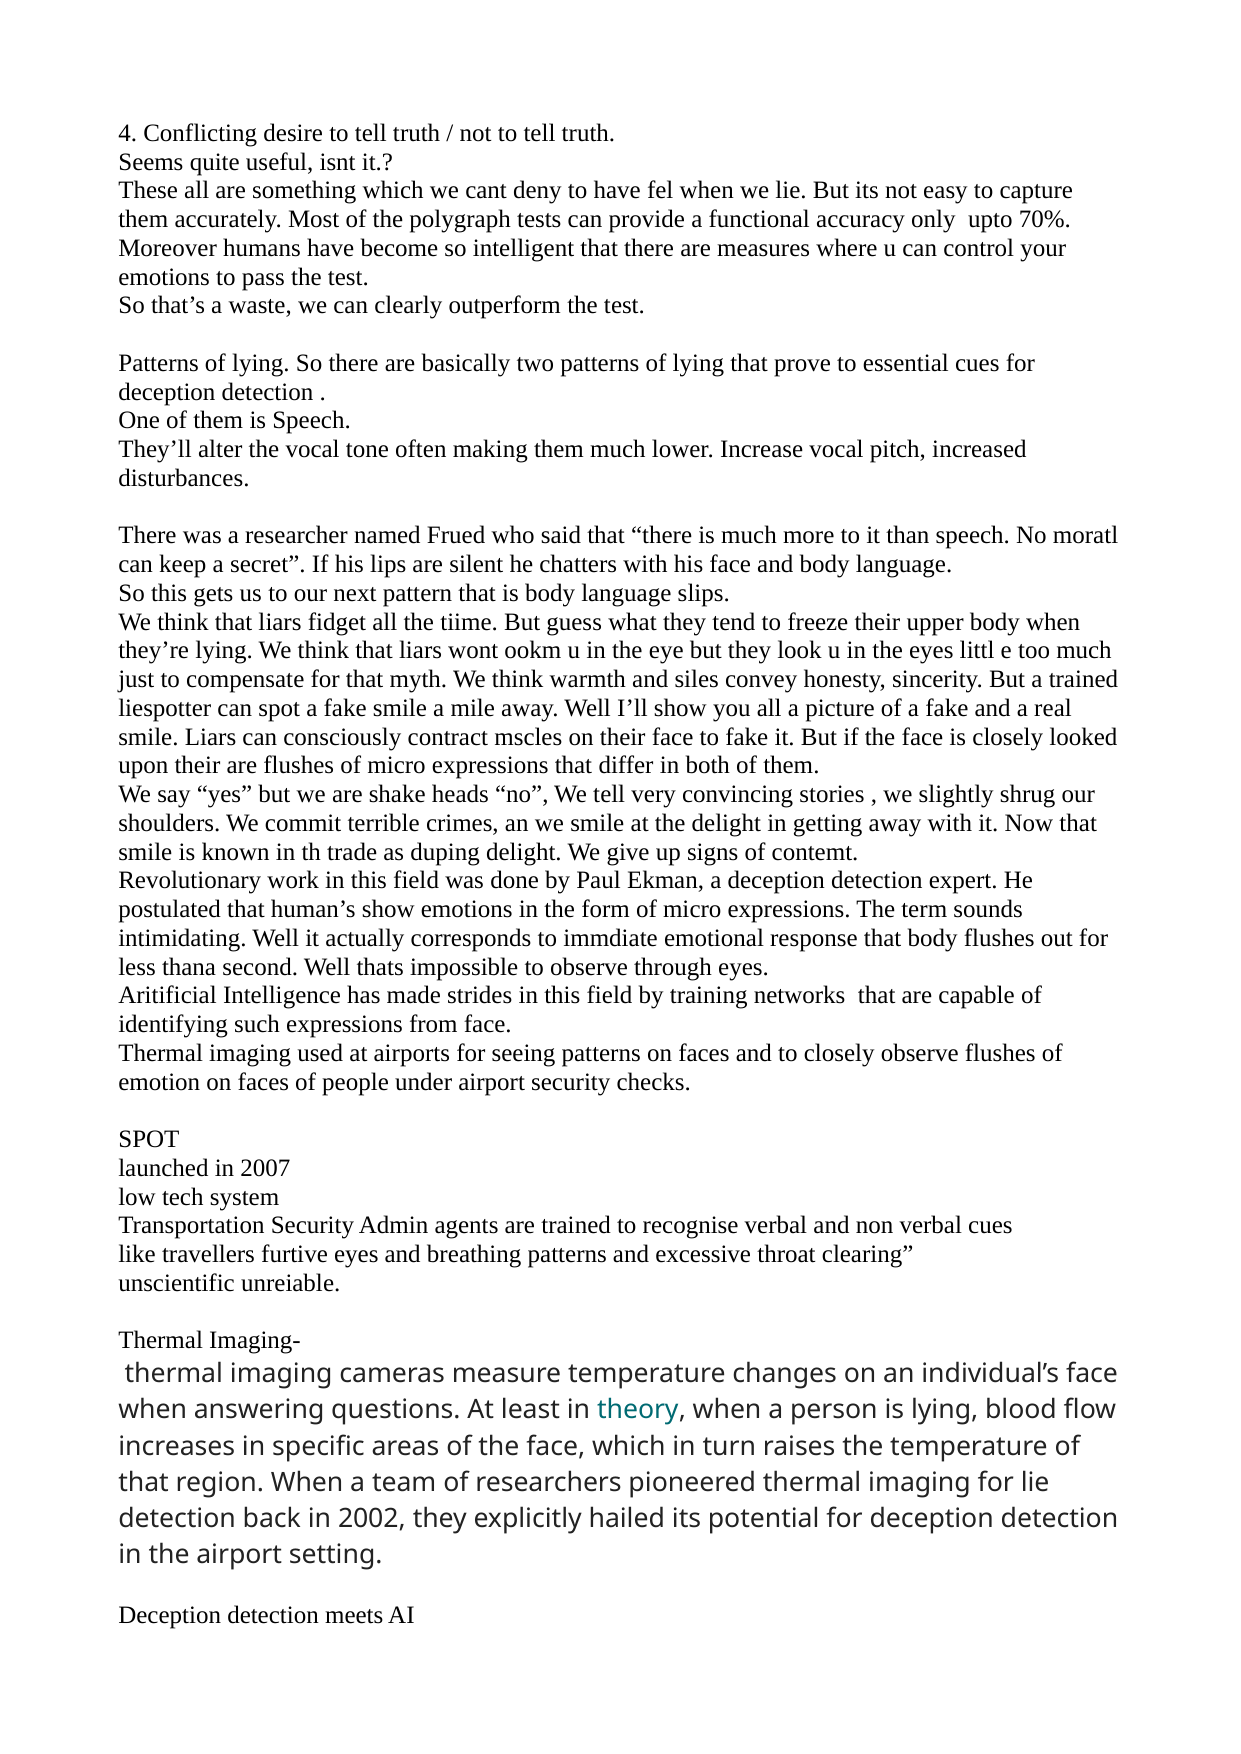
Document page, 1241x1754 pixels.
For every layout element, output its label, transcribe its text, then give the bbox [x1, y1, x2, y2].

text There was a researcher named Frued who said that “there is much more to it than speech. No moratl can keep a secret”. If his lips are silent he chatters with his face and body language. [118, 521, 1122, 578]
text like travellers furtive eyes and breathing patterns and excessive throat clearing” [118, 1239, 1122, 1268]
text Thermal Imaging- [118, 1326, 1122, 1354]
text Moreover humans have become so intelligent that there are measures where u can control your emotions to pass the test. [118, 233, 1122, 291]
text unscientific unreiable. [118, 1268, 1122, 1297]
text Thermal imaging used at airports for seeing patterns on faces and to closely observe flushes of emotion on faces of people under airport security checks. [118, 1038, 1122, 1096]
text thermal imaging cameras measure temperature changes on an individual’s face when answering questions. At least in theory, when a person is lying, blood flow increases in specific areas of the face, which in turn raises the temperature of that region. When a team of researchers pioneered thermal imaging for lie detection back in 2002, they explicitly hailed its potential for deception detection in the airport setting. [118, 1354, 1122, 1571]
text Aritificial Intelligence has made strides in this field by training networks that are capable of identifying such expressions from face. [118, 981, 1122, 1038]
text Seems quite useful, isnt it.? [118, 147, 1122, 176]
text One of them is Speech. [118, 406, 1122, 434]
text Revolutionary work in this field was done by Paul Ekman, a deception detection expert. He postulated that human’s show emotions in the form of micro expressions. The term sounds intimidating. Well it actually corresponds to immdiate emotional response that body flushes out for [118, 866, 1122, 952]
text 4. Conflicting desire to tell truth / not to tell truth. [118, 118, 1122, 147]
text launched in 2007 [118, 1153, 1122, 1182]
text Deception detection meets AI [118, 1600, 1122, 1629]
text They’ll alter the vocal tone often making them much lower. Increase vocal pitch, increased disturbances. [118, 434, 1122, 492]
text low tech system [118, 1182, 1122, 1211]
text SPOT [118, 1124, 1122, 1153]
text So this gets us to our next pattern that is body language slips. [118, 578, 1122, 607]
text less thana second. Well thats impossible to observe through eyes. [118, 952, 1122, 981]
text Transportation Security Admin agents are trained to recognise verbal and non verbal cues [118, 1211, 1122, 1239]
text So that’s a waste, we can clearly outperform the test. [118, 291, 1122, 319]
text These all are something which we cant deny to have fel when we lie. But its not easy to capture them accurately. Most of the polygraph tests can provide a functional accuracy only upto 70%. [118, 176, 1122, 233]
text Patterns of lying. So there are basically two patterns of lying that prove to essential cues for deception detection . [118, 348, 1122, 406]
text We think that liars fidget all the tiime. But guess what they tend to freeze their upper body when they’re lying. We think that liars wont ookm u in the eye but they look u in the eyes littl e too much just to compensate for that myth. We think warmth and siles convey honesty, sincerity. But a trained liespotter can spot a fake smile a mile away. Well I’ll show you all a picture of a fake and a real smile. Liars can consciously contract mscles on their face to fake it. But if the face is closely looked upon their are flushes of micro expressions that differ in both of them. [118, 607, 1122, 779]
text We say “yes” but we are shake heads “no”, We tell very convincing stories , we slightly shrug our shoulders. We commit terrible crimes, an we smile at the delight in getting away with it. Now that smile is known in th trade as duping delight. We give up signs of contemt. [118, 779, 1122, 866]
